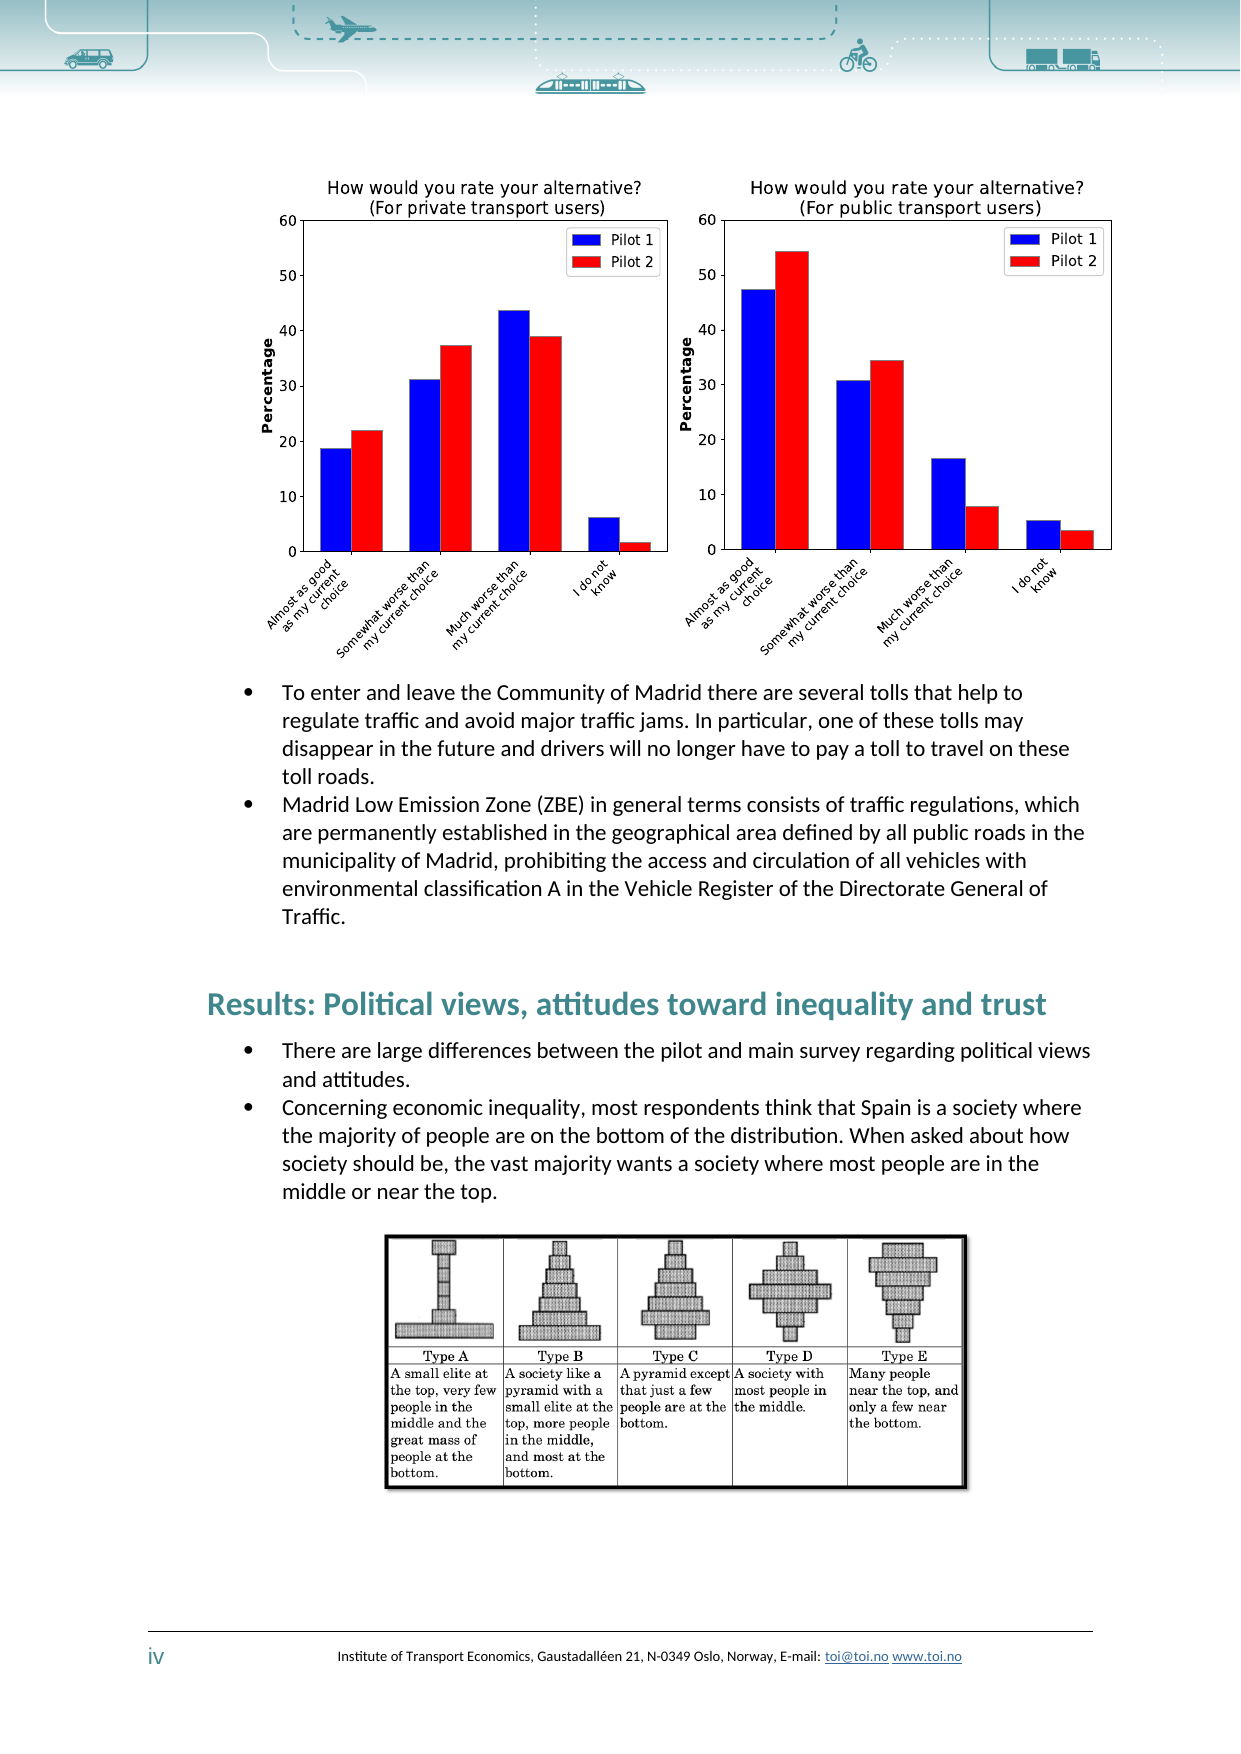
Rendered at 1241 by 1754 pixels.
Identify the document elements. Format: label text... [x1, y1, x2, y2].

list Madrid Low Emission Zone (ZBE) in general terms consists of traffic regulations, which are permanently established in the geographical area defined by all public roads in the municipality of Madrid, prohibiting the access and circulation of all vehicles with environmental classification A in the Vehicle Register of the Directorate General of Traffic. [244, 790, 1092, 930]
picture [0, 0, 1241, 133]
list Concerning economic inequality, most respondents think that Spain is a society where the majority of people are on the bottom of the distribution. When asked about how society should be, the vast majority wants a society where most people are in the middle or near the top. [244, 1093, 1092, 1205]
text Results: Political views, attitudes toward inequality and trust [207, 983, 1092, 1024]
list To enter and leave the Community of Madrid there are several tolls that help to regulate traffic and avoid major traffic jams. In particular, one of these tolls may disappear in the future and drivers will no longer have to pay a toll to travel on these toll roads. [244, 159, 1092, 790]
list There are large differences between the pilot and main survey regarding political views and attitudes. [244, 1037, 1092, 1093]
picture [382, 1232, 974, 1496]
